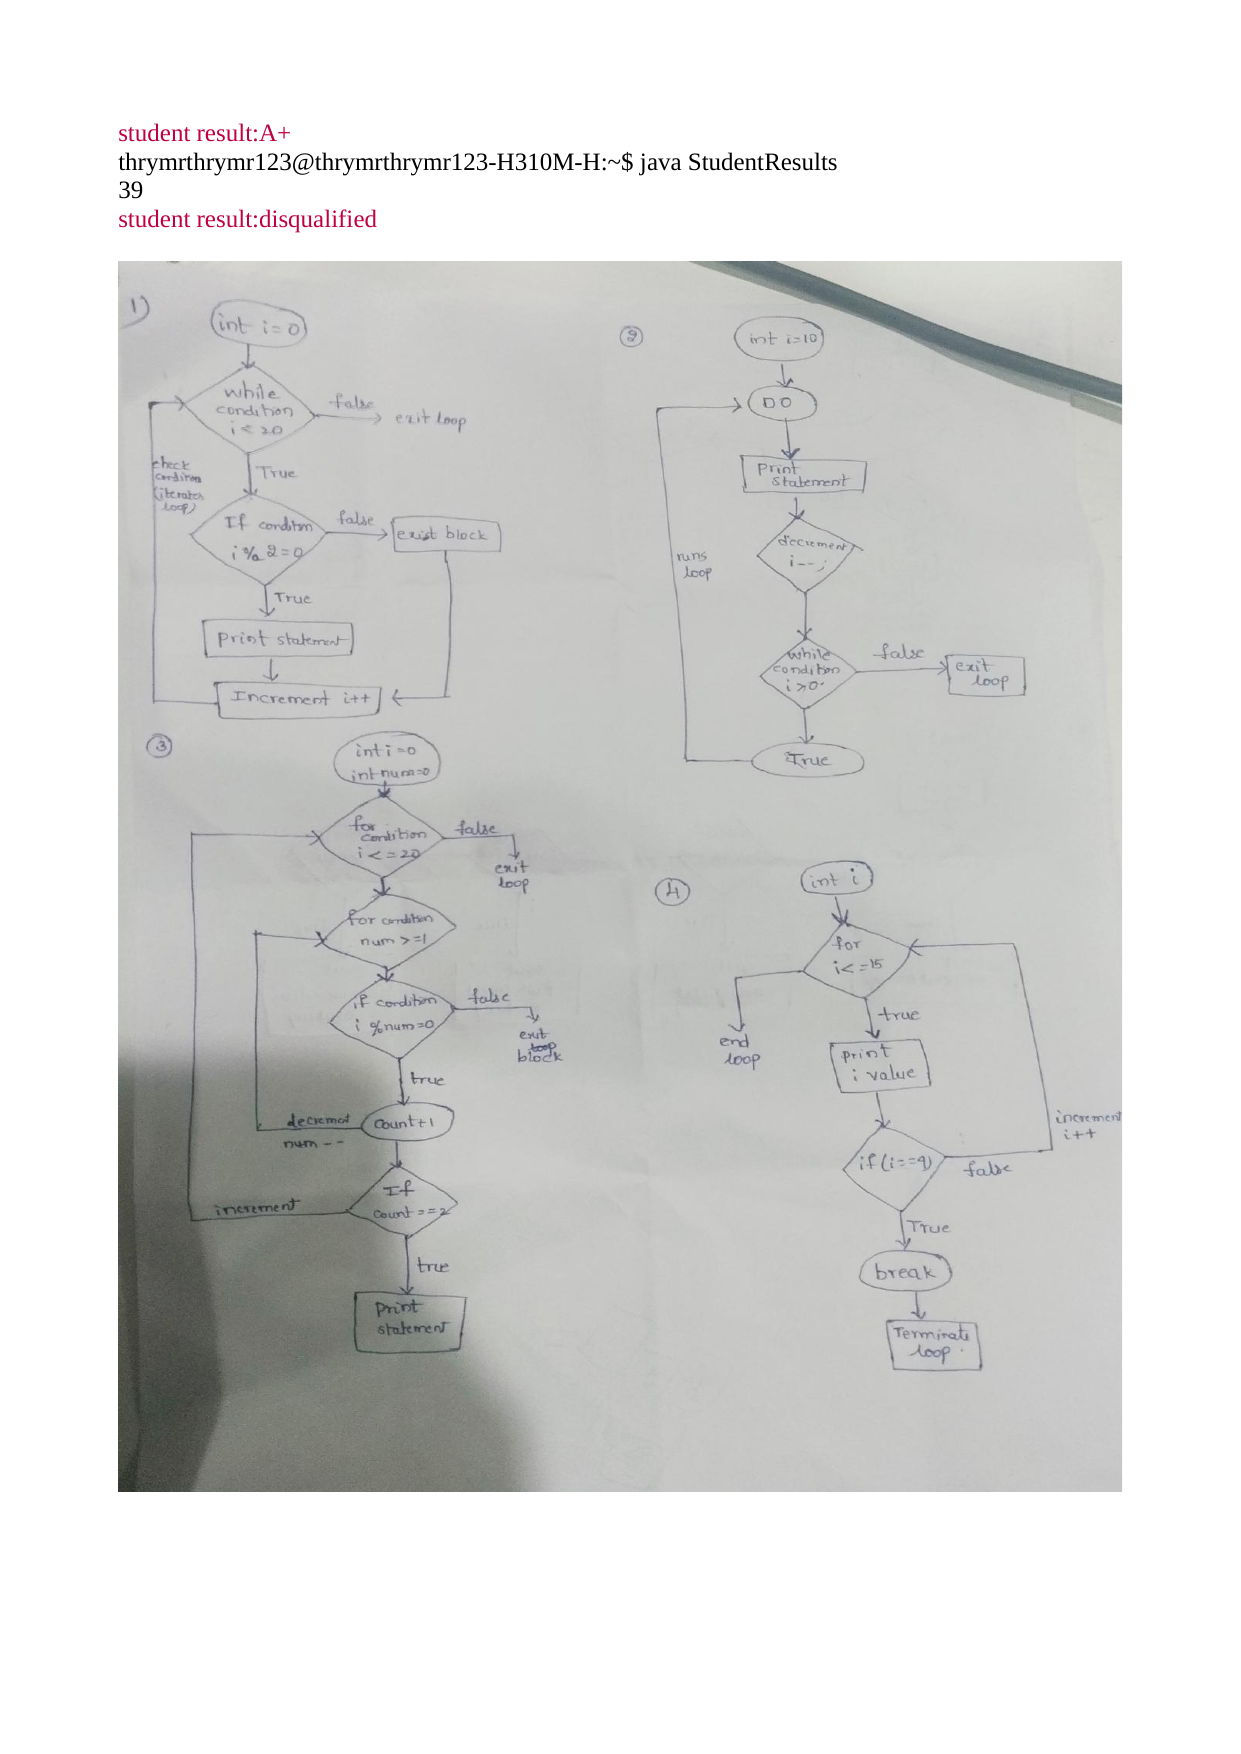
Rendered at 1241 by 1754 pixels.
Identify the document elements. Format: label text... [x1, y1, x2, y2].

text 39 [118, 176, 1122, 204]
picture [118, 261, 1123, 1492]
text student result:disqualified [118, 204, 1122, 233]
text thrymrthrymr123@thrymrthrymr123-H310M-H:~$ java StudentResults [118, 147, 1122, 176]
text student result:A+ [118, 118, 1122, 147]
